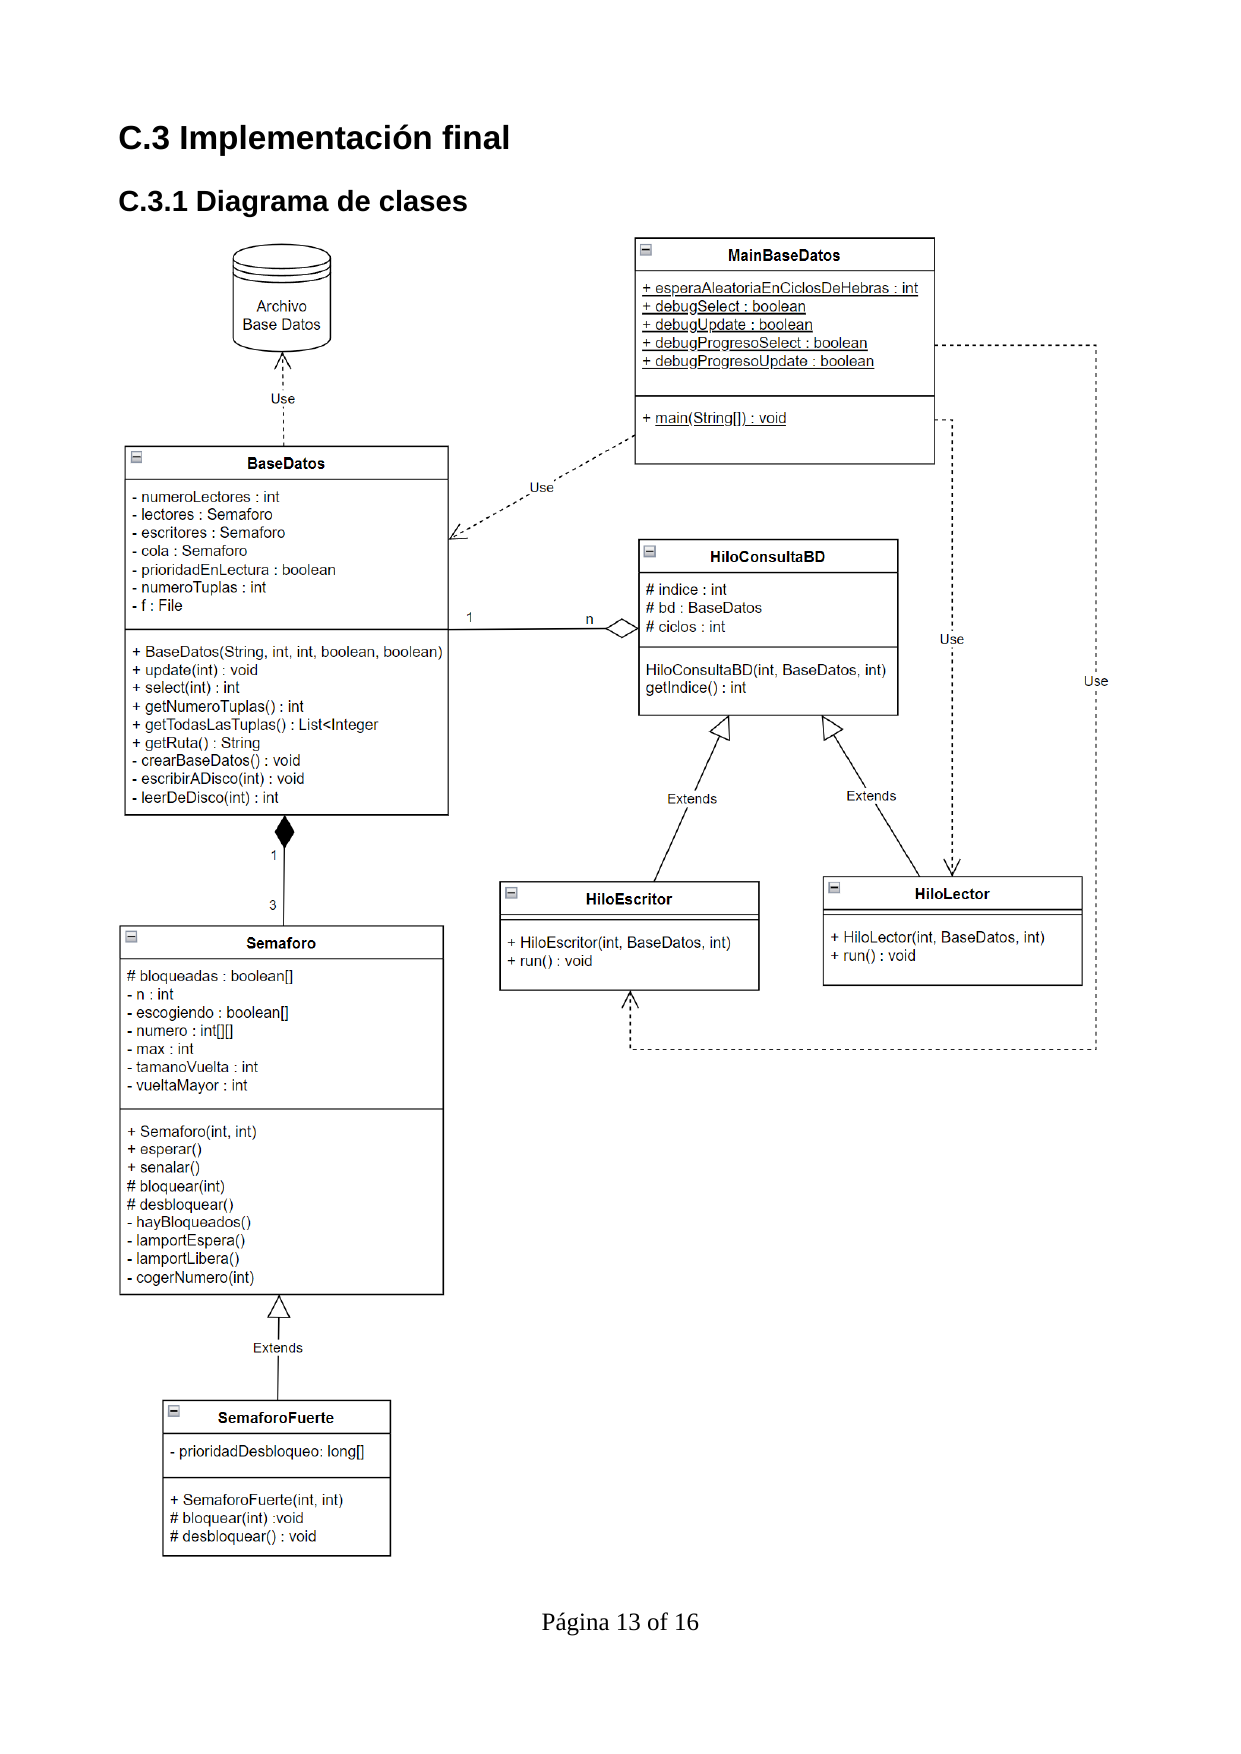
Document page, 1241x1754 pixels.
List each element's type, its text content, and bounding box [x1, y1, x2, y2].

subtitle C.3 Implementación final [118, 118, 1122, 157]
subtitle C.3.1 Diagrama de clases [118, 184, 1122, 217]
picture [110, 233, 1127, 1564]
